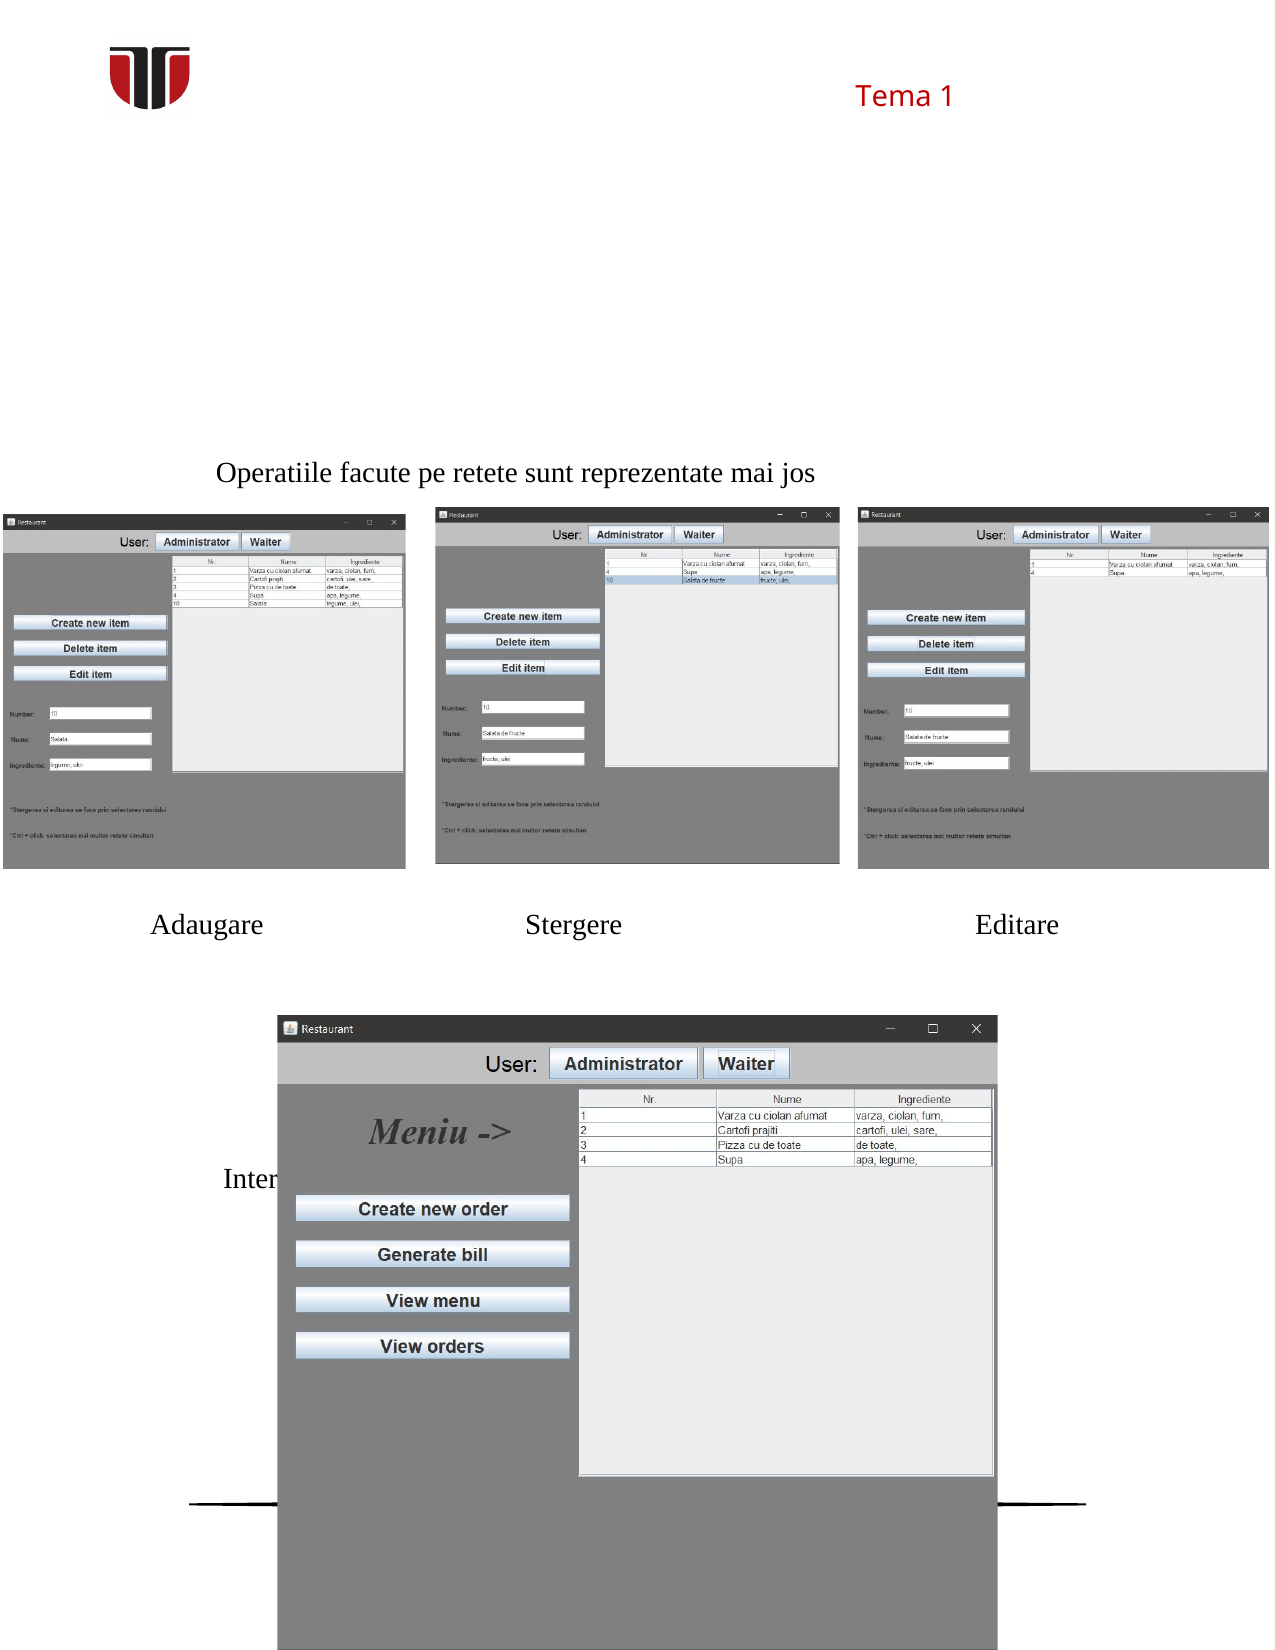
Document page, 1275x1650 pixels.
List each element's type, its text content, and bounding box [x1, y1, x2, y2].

text Adaugare Stergere Editare [150, 907, 1125, 940]
text Interfata grafica pentru Waiter este urmatoarea: [998, 1161, 1125, 1194]
text Interfata grafica pentru Waiter este urmatoarea: [150, 1161, 277, 1194]
text Operatiile facute pe retete sunt reprezentate mai jos [150, 455, 1125, 488]
